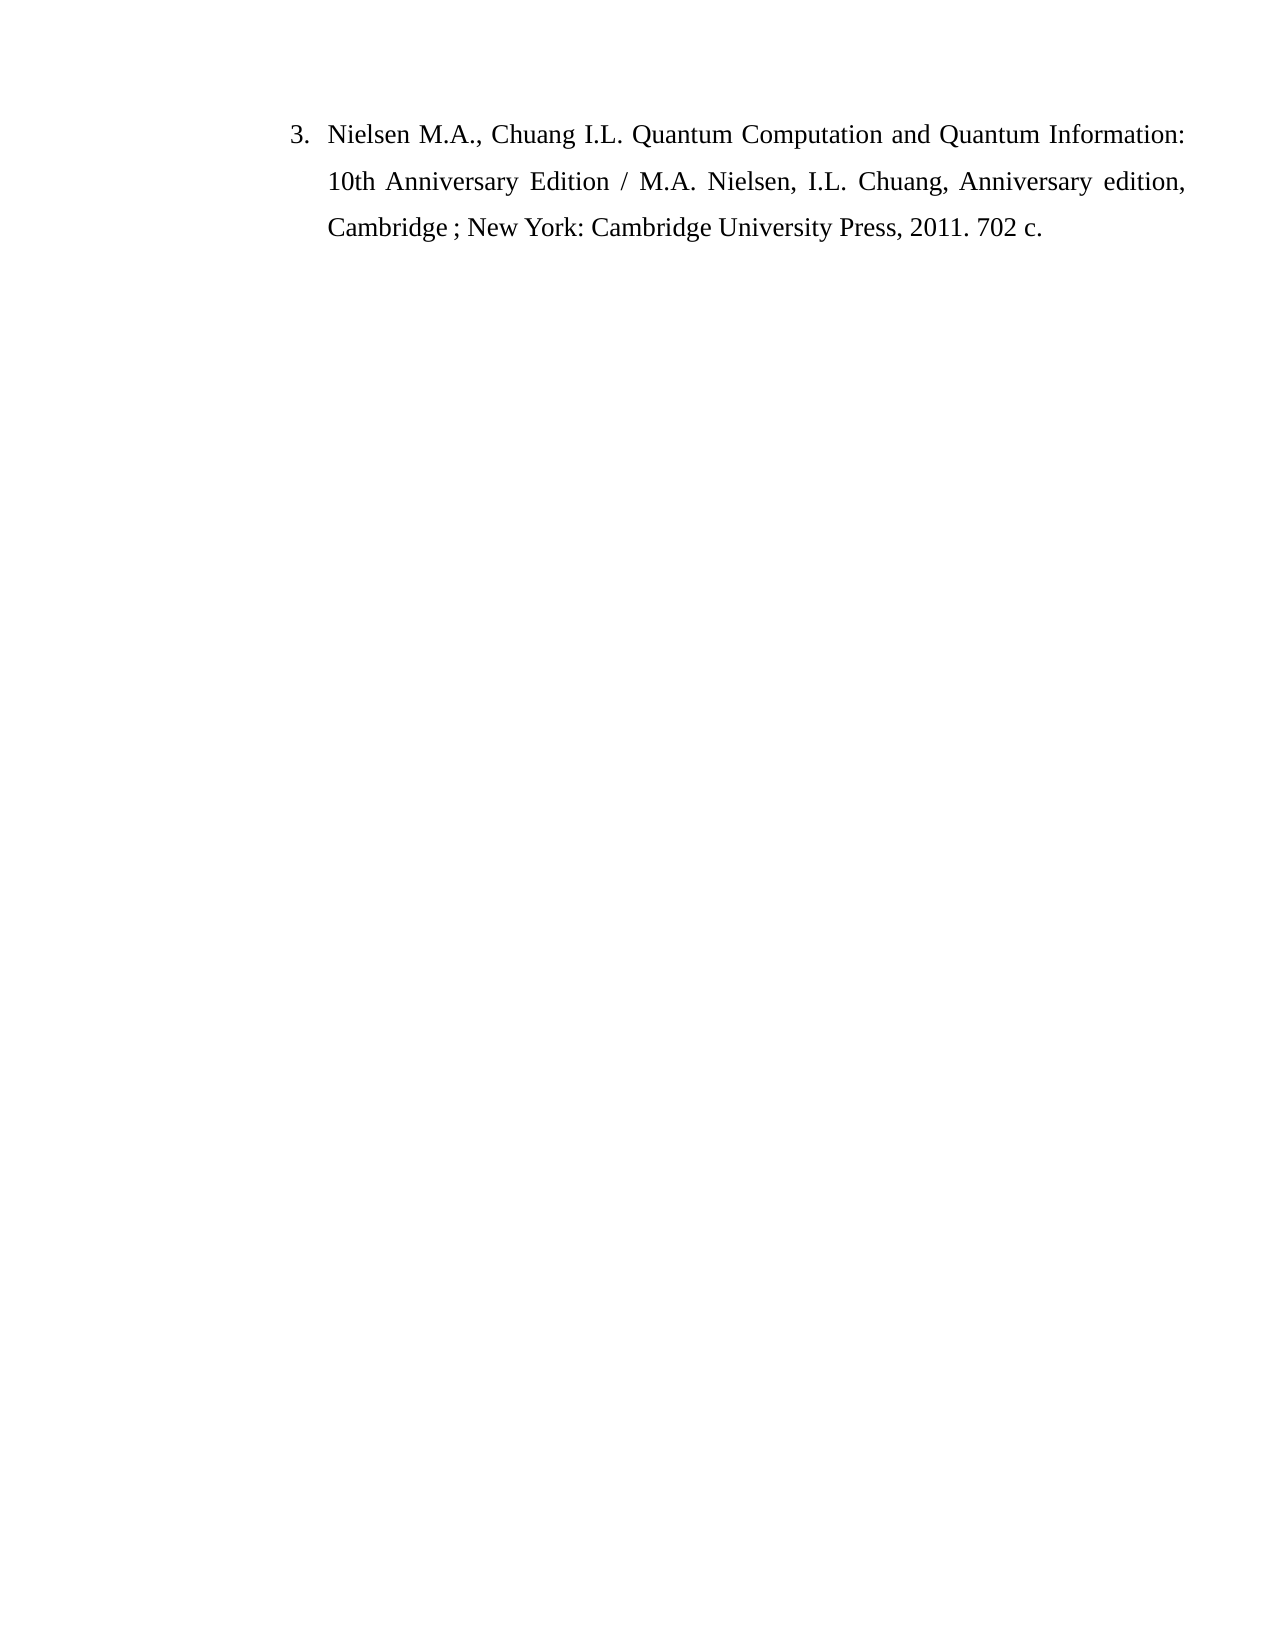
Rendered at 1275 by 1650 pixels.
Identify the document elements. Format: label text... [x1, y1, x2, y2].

subtitle Nielsen M.A., Chuang I.L. Quantum Computation and Quantum Information: 10th Anniversary Edition / M.A. Nielsen, I.L. Chuang, Anniversary edition, Cambridge ; New York: Cambridge University Press, 2011. 702 c. [290, 118, 1186, 243]
